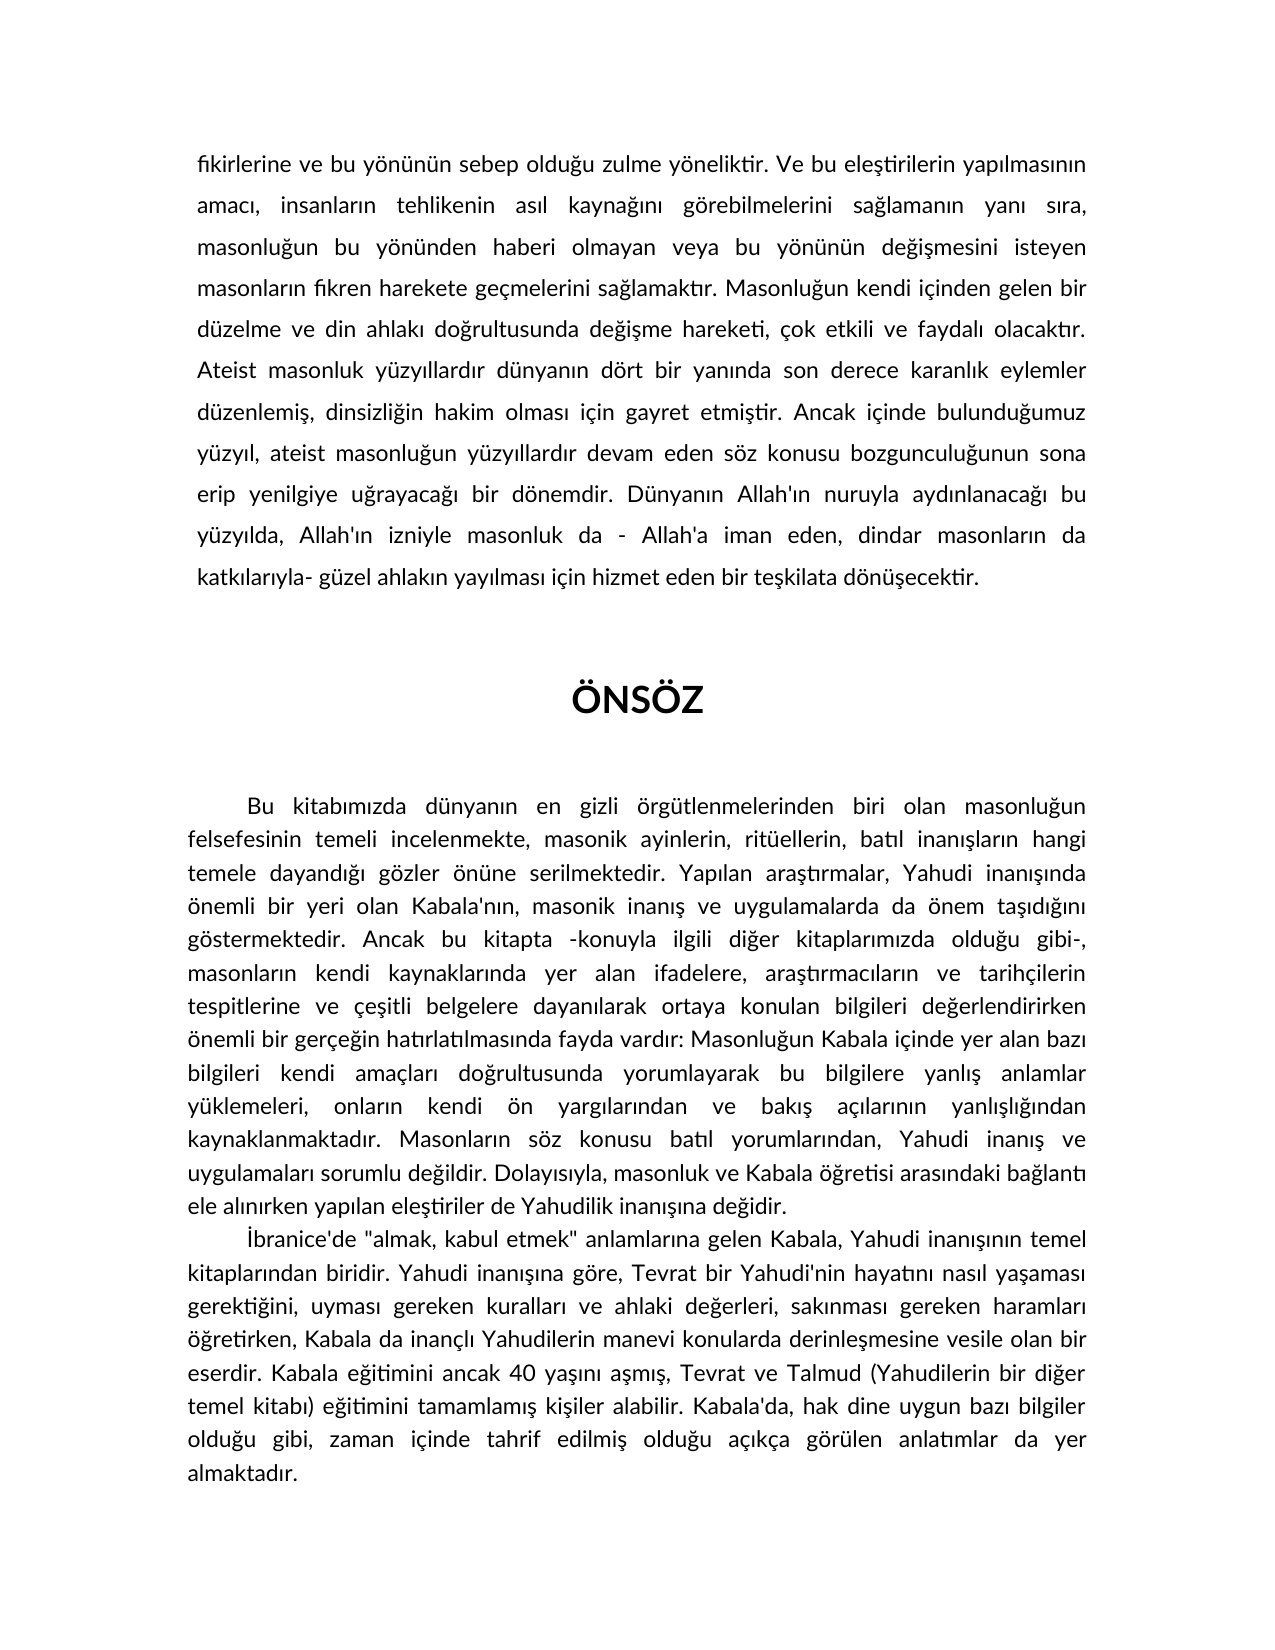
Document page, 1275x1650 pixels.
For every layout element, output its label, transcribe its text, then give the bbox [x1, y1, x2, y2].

subtitle ÖNSÖZ [187, 676, 1087, 721]
text İbranice'de "almak, kabul etmek" anlamlarına gelen Kabala, Yahudi inanışının temel kitaplarından biridir. Yahudi inanışına göre, Tevrat bir Yahudi'nin hayatını nasıl yaşaması gerektiğini, uyması gereken kuralları ve ahlaki değerleri, sakınması gereken haramları öğretirken, Kabala da inançlı Yahudilerin manevi konularda derinleşmesine vesile olan bir eserdir. Kabala eğitimini ancak 40 yaşını aşmış, Tevrat ve Talmud (Yahudilerin bir diğer temel kitabı) eğitimini tamamlamış kişiler alabilir. Kabala'da, hak dine uygun bazı bilgiler olduğu gibi, zaman içinde tahrif edilmiş olduğu açıkça görülen anlatımlar da yer almaktadır. [187, 1221, 1087, 1488]
text fikirlerine ve bu yönünün sebep olduğu zulme yöneliktir. Ve bu eleştirilerin yapılmasının amacı, insanların tehlikenin asıl kaynağını görebilmelerini sağlamanın yanı sıra, masonluğun bu yönünden haberi olmayan veya bu yönünün değişmesini isteyen masonların fikren harekete geçmelerini sağlamaktır. Masonluğun kendi içinden gelen bir düzelme ve din ahlakı doğrultusunda değişme hareketi, çok etkili ve faydalı olacaktır. Ateist masonluk yüzyıllardır dünyanın dört bir yanında son derece karanlık eylemler düzenlemiş, dinsizliğin hakim olması için gayret etmiştir. Ancak içinde bulunduğumuz yüzyıl, ateist masonluğun yüzyıllardır devam eden söz konusu bozgunculuğunun sona erip yenilgiye uğrayacağı bir dönemdir. Dünyanın Allah'ın nuruyla aydınlanacağı bu yüzyılda, Allah'ın izniyle masonluk da - Allah'a iman eden, dindar masonların da katkılarıyla- güzel ahlakın yayılması için hizmet eden bir teşkilata dönüşecektir. [197, 150, 1087, 590]
text Bu kitabımızda dünyanın en gizli örgütlenmelerinden biri olan masonluğun felsefesinin temeli incelenmekte, masonik ayinlerin, ritüellerin, batıl inanışların hangi temele dayandığı gözler önüne serilmektedir. Yapılan araştırmalar, Yahudi inanışında önemli bir yeri olan Kabala'nın, masonik inanış ve uygulamalarda da önem taşıdığını göstermektedir. Ancak bu kitapta -konuyla ilgili diğer kitaplarımızda olduğu gibi-, masonların kendi kaynaklarında yer alan ifadelere, araştırmacıların ve tarihçilerin tespitlerine ve çeşitli belgelere dayanılarak ortaya konulan bilgileri değerlendirirken önemli bir gerçeğin hatırlatılmasında fayda vardır: Masonluğun Kabala içinde yer alan bazı bilgileri kendi amaçları doğrultusunda yorumlayarak bu bilgilere yanlış anlamlar yüklemeleri, onların kendi ön yargılarından ve bakış açılarının yanlışlığından kaynaklanmaktadır. Masonların söz konusu batıl yorumlarından, Yahudi inanış ve uygulamaları sorumlu değildir. Dolayısıyla, masonluk ve Kabala öğretisi arasındaki bağlantı ele alınırken yapılan eleştiriler de Yahudilik inanışına değidir. [187, 788, 1087, 1221]
